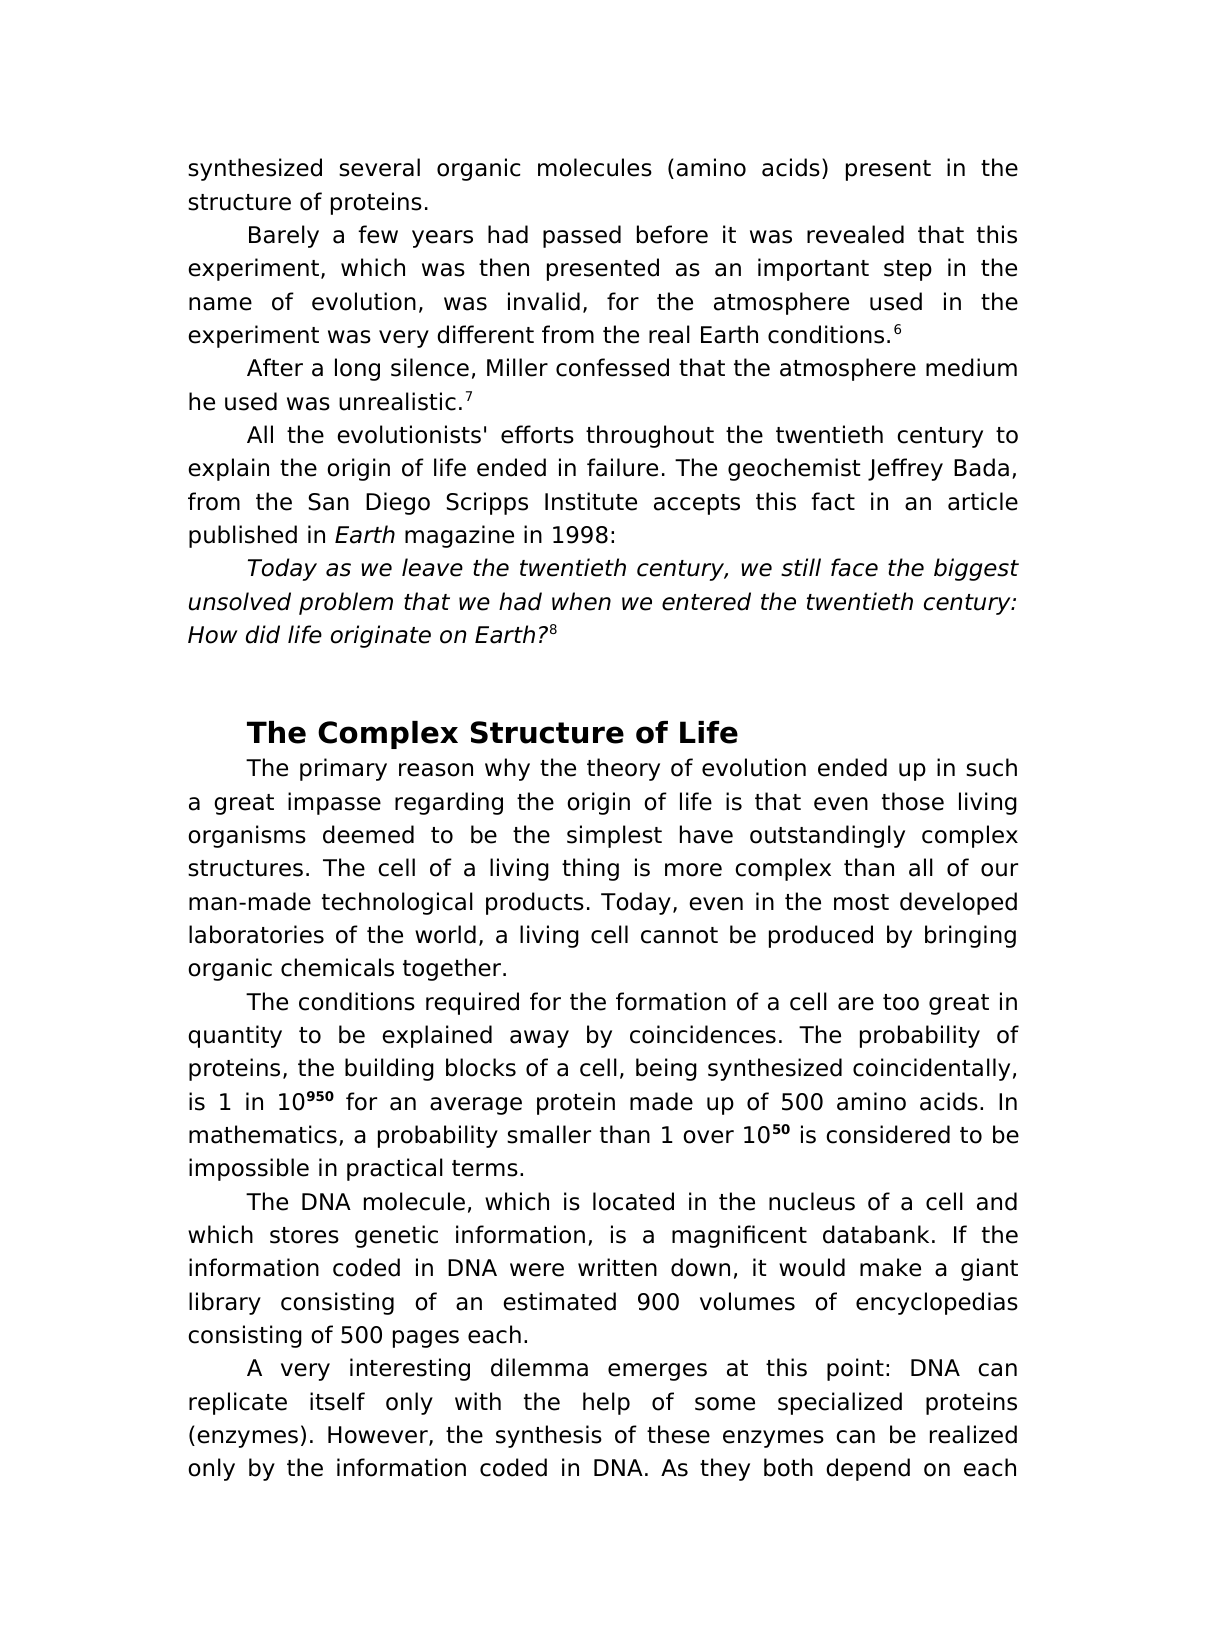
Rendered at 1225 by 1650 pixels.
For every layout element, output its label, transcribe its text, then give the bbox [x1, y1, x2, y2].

text The DNA molecule, which is located in the nucleus of a cell and which stores genetic information, is a magnificent databank. If the information coded in DNA were written down, it would make a giant library consisting of an estimated 900 volumes of encyclopedias consisting of 500 pages each. [187, 1183, 1020, 1350]
text synthesized several organic molecules (amino acids) present in the structure of proteins. [187, 150, 1020, 217]
text Barely a few years had passed before it was revealed that this experiment, which was then presented as an important step in the name of evolution, was invalid, for the atmosphere used in the experiment was very different from the real Earth conditions.6 [187, 217, 1020, 350]
text After a long silence, Miller confessed that the atmosphere medium he used was unrealistic.7 [187, 350, 1020, 417]
text The Complex Structure of Life [187, 717, 1020, 750]
text The conditions required for the formation of a cell are too great in quantity to be explained away by coincidences. The probability of proteins, the building blocks of a cell, being synthesized coincidentally, is 1 in 10950 for an average protein made up of 500 amino acids. In mathematics, a probability smaller than 1 over 1050 is considered to be impossible in practical terms. [187, 983, 1020, 1183]
text Today as we leave the twentieth century, we still face the biggest unsolved problem that we had when we entered the twentieth century: How did life originate on Earth?8 [187, 550, 1020, 650]
text The primary reason why the theory of evolution ended up in such a great impasse regarding the origin of life is that even those living organisms deemed to be the simplest have outstandingly complex structures. The cell of a living thing is more complex than all of our man-made technological products. Today, even in the most developed laboratories of the world, a living cell cannot be produced by bringing organic chemicals together. [187, 750, 1020, 983]
text All the evolutionists' efforts throughout the twentieth century to explain the origin of life ended in failure. The geochemist Jeffrey Bada, from the San Diego Scripps Institute accepts this fact in an article published in Earth magazine in 1998: [187, 417, 1020, 550]
text A very interesting dilemma emerges at this point: DNA can replicate itself only with the help of some specialized proteins (enzymes). However, the synthesis of these enzymes can be realized only by the information coded in DNA. As they both depend on each [187, 1350, 1020, 1483]
